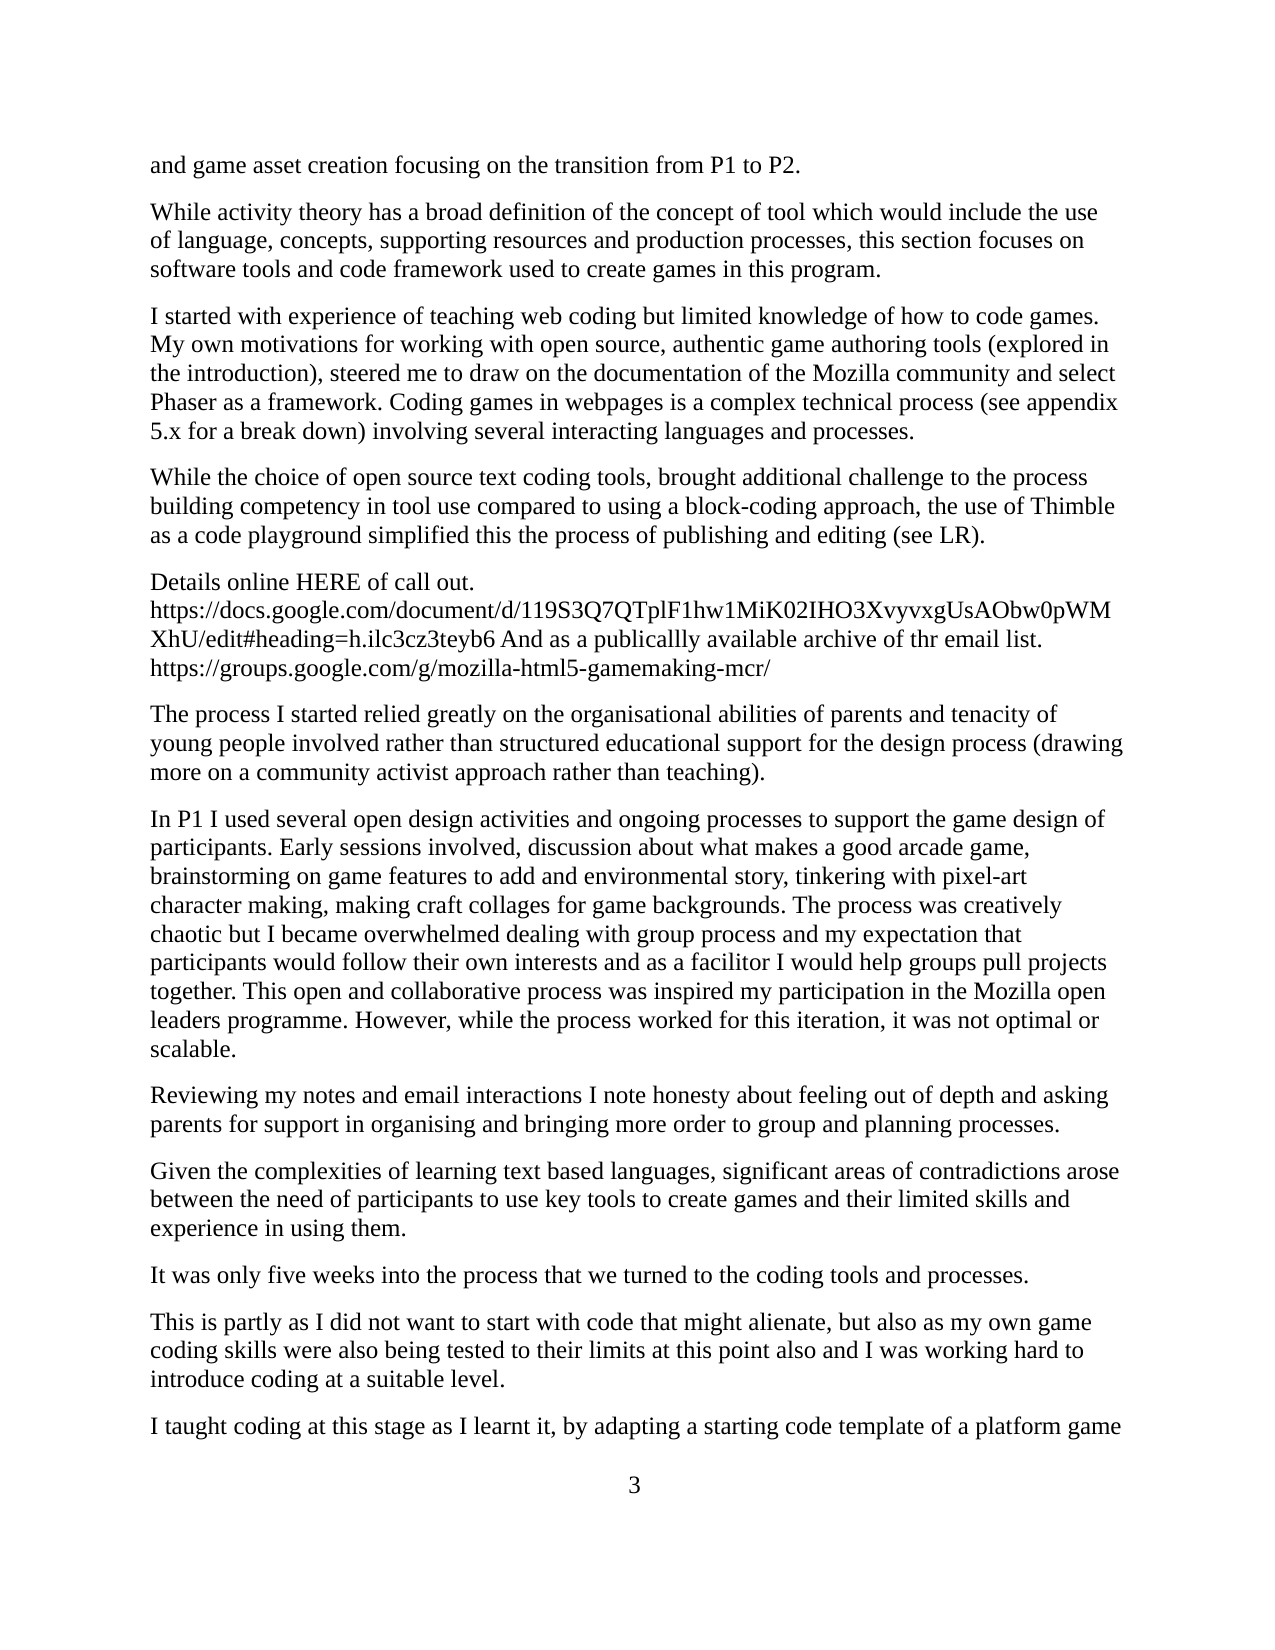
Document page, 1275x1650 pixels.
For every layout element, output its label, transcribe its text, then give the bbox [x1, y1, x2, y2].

text While activity theory has a broad definition of the concept of tool which would include the use of language, concepts, supporting resources and production processes, this section focuses on software tools and code framework used to create games in this program. [150, 197, 1125, 283]
text It was only five weeks into the process that we turned to the coding tools and processes. [150, 1260, 1125, 1289]
text Given the complexities of learning text based languages, significant areas of contradictions arose between the need of participants to use key tools to create games and their limited skills and experience in using them. [150, 1156, 1125, 1242]
text The process I started relied greatly on the organisational abilities of parents and tenacity of young people involved rather than structured educational support for the design process (drawing more on a community activist approach rather than teaching). [150, 699, 1125, 786]
text I taught coding at this stage as I learnt it, by adapting a starting code template of a platform game [150, 1411, 1125, 1439]
text In P1 I used several open design activities and ongoing processes to support the game design of participants. Early sessions involved, discussion about what makes a good arcade game, brainstorming on game features to add and environmental story, tinkering with pixel-art character making, making craft collages for game backgrounds. The process was creatively chaotic but I became overwhelmed dealing with group process and my expectation that participants would follow their own interests and as a facilitor I would help groups pull projects together. This open and collaborative process was inspired my participation in the Mozilla open leaders programme. However, while the process worked for this iteration, it was not optimal or scalable. [150, 804, 1125, 1062]
text While the choice of open source text coding tools, brought additional challenge to the process building competency in tool use compared to using a block-coding approach, the use of Thimble as a code playground simplified this the process of publishing and editing (see LR). [150, 462, 1125, 549]
text Details online HERE of call out. https://docs.google.com/document/d/119S3Q7QTplF1hw1MiK02IHO3XvyvxgUsAObw0pWMXhU/edit#heading=h.ilc3cz3teyb6 And as a publicallly available archive of thr email list. https://groups.google.com/g/mozilla-html5-gamemaking-mcr/ [150, 567, 1125, 682]
text and game asset creation focusing on the transition from P1 to P2. [150, 150, 1125, 179]
text Reviewing my notes and email interactions I note honesty about feeling out of depth and asking parents for support in organising and bringing more order to group and planning processes. [150, 1080, 1125, 1138]
text This is partly as I did not want to start with code that might alienate, but also as my own game coding skills were also being tested to their limits at this point also and I was working hard to introduce coding at a suitable level. [150, 1307, 1125, 1393]
text I started with experience of teaching web coding but limited knowledge of how to code games. My own motivations for working with open source, authentic game authoring tools (explored in the introduction), steered me to draw on the documentation of the Mozilla community and select Phaser as a framework. Coding games in webpages is a complex technical process (see appendix 5.x for a break down) involving several interacting languages and processes. [150, 301, 1125, 444]
